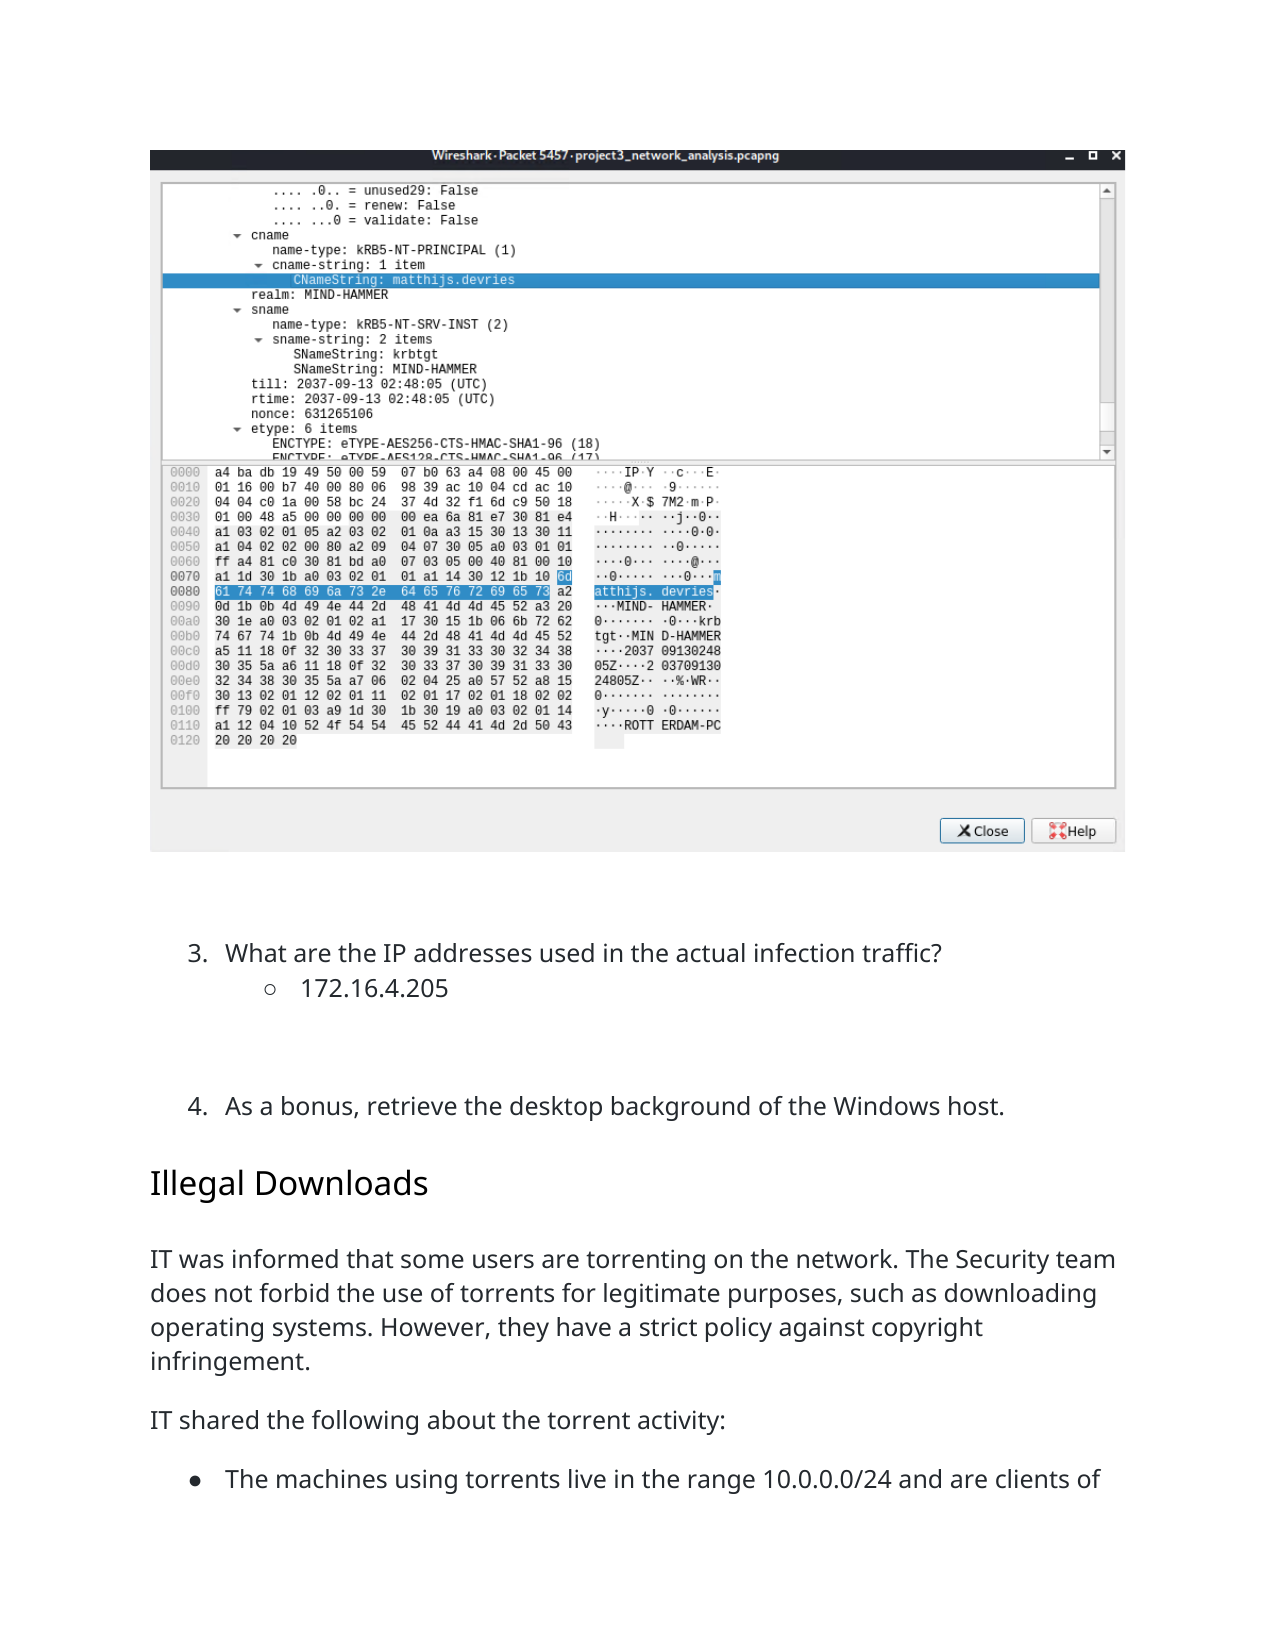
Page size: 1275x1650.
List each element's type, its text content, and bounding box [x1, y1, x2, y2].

list As a bonus, retrieve the desktop background of the Windows host. [187, 1088, 1125, 1122]
picture [150, 150, 1125, 852]
list The machines using torrents live in the range 10.0.0.0/24 and are clients of [187, 1462, 1125, 1496]
subtitle Illegal Downloads [150, 1160, 1125, 1205]
text IT was informed that some users are torrenting on the network. The Security team does not forbid the use of torrents for legitimate purposes, such as downloading operating systems. However, they have a strict policy against copyright infringement. [150, 1242, 1125, 1378]
list 172.16.4.205 [262, 970, 1125, 1004]
text IT shared the following about the torrent activity: [150, 1403, 1125, 1437]
list What are the IP addresses used in the actual infection traffic? [187, 936, 1125, 970]
